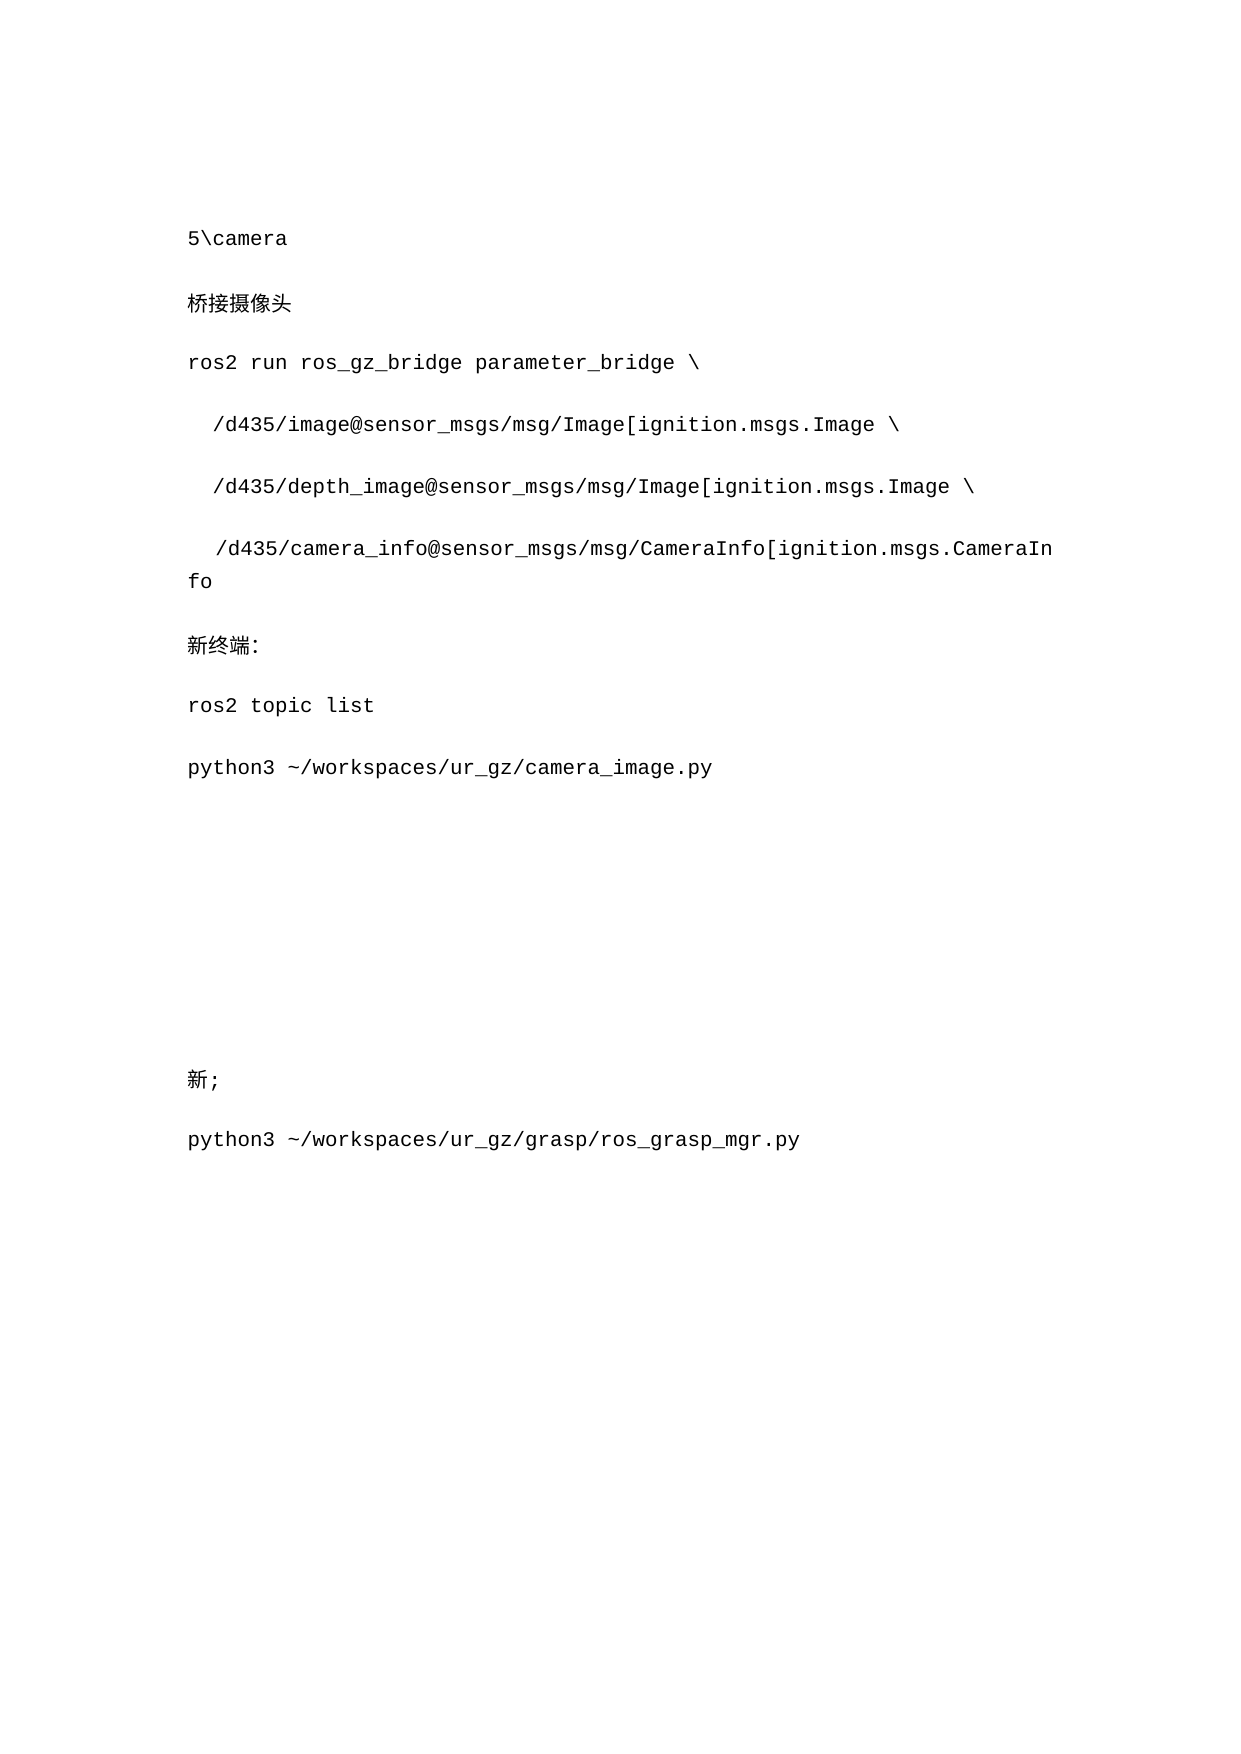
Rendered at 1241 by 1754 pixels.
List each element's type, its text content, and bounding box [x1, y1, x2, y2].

text 5\camera [187, 224, 1053, 256]
text /d435/camera_info@sensor_msgs/msg/CameraInfo[ignition.msgs.CameraInfo [187, 534, 1053, 599]
text 新终端： [187, 628, 1053, 661]
text ros2 topic list [187, 690, 1053, 723]
text /d435/image@sensor_msgs/msg/Image[ignition.msgs.Image \ [187, 410, 1053, 442]
text ros2 run ros_gz_bridge parameter_bridge \ [187, 348, 1053, 380]
text python3 ~/workspaces/ur_gz/grasp/ros_grasp_mgr.py [187, 1124, 1053, 1157]
text python3 ~/workspaces/ur_gz/camera_image.py [187, 752, 1053, 785]
text 桥接摄像头 [187, 286, 1053, 318]
text /d435/depth_image@sensor_msgs/msg/Image[ignition.msgs.Image \ [187, 472, 1053, 504]
text 新; [187, 1062, 1053, 1095]
